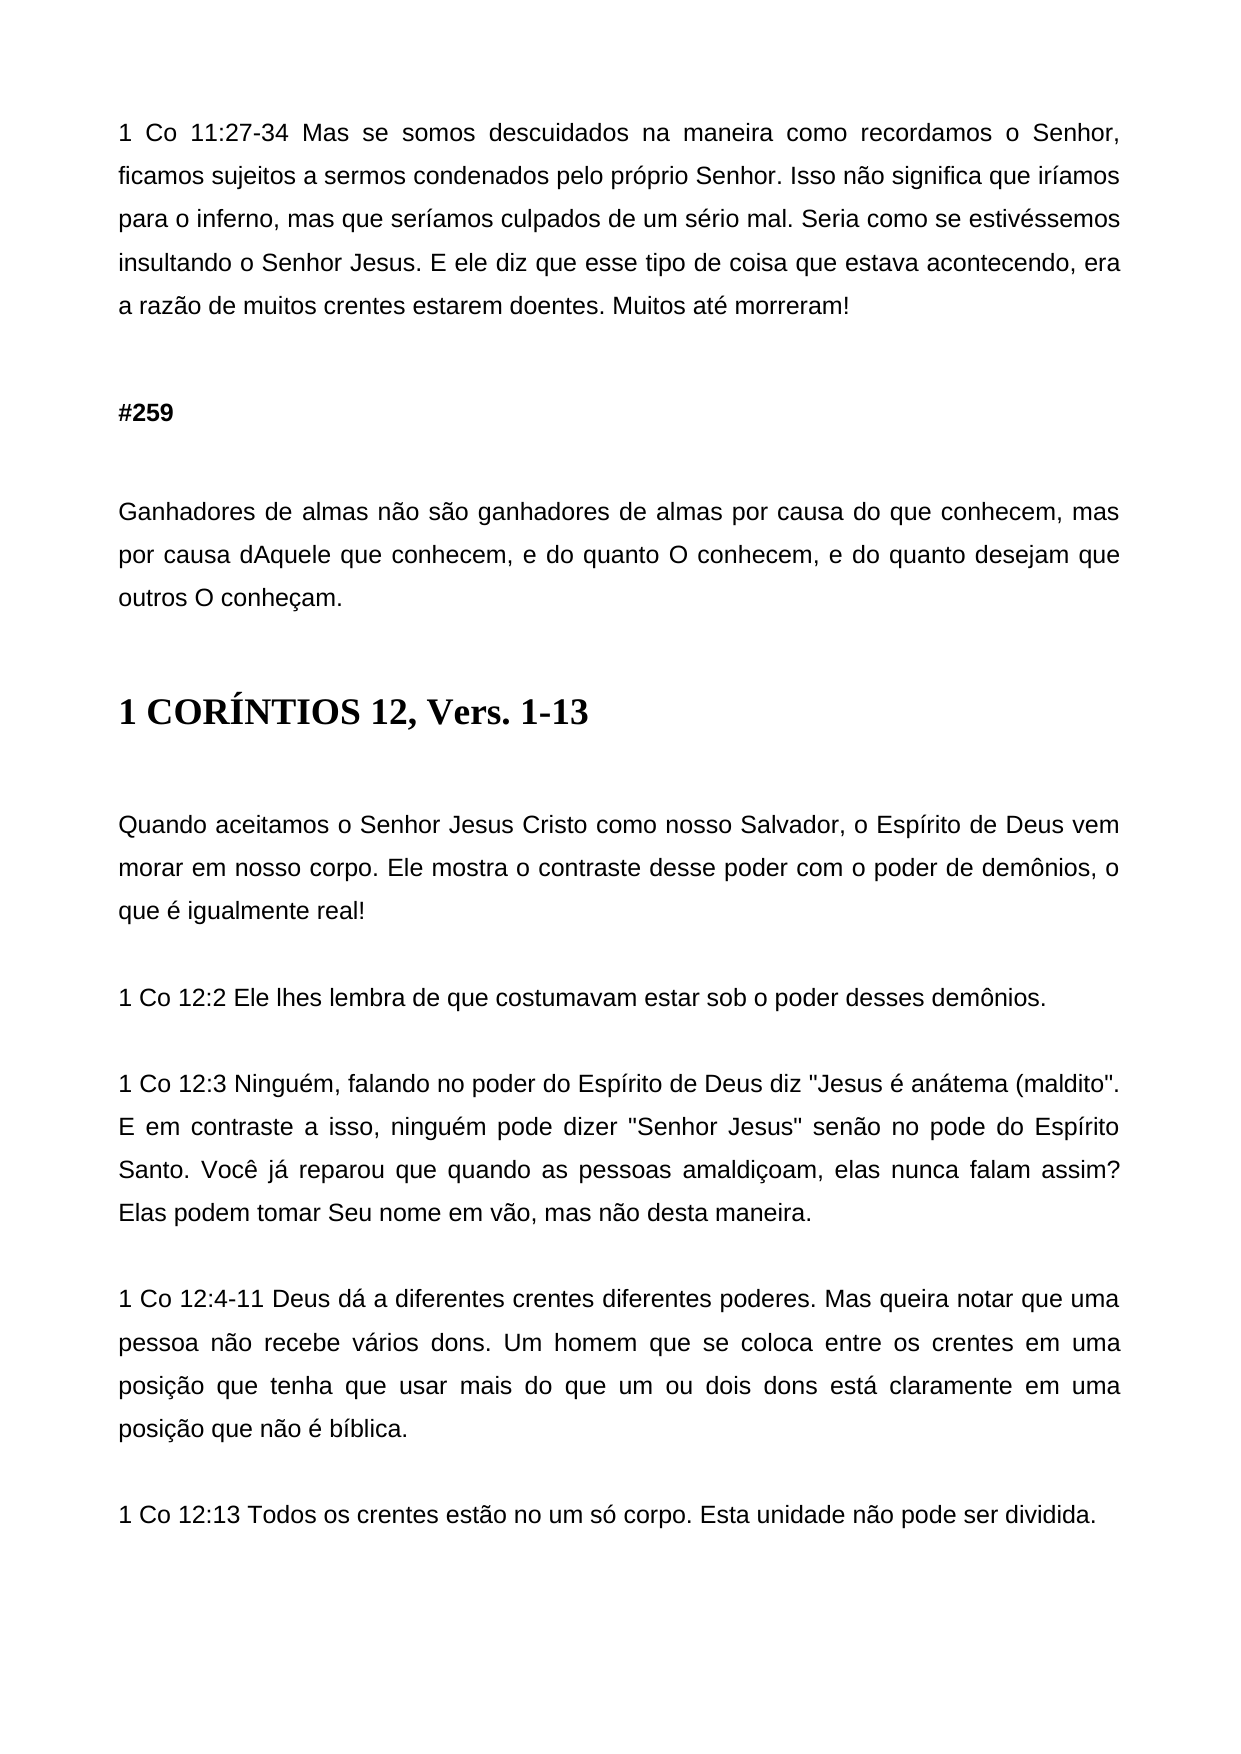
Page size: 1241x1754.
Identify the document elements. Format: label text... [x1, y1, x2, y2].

text 1 Co 12:3 Ninguém, falando no poder do Espírito de Deus diz "Jesus é anátema (maldito". E em contraste a isso, ninguém pode dizer "Senhor Jesus" senão no pode do Espírito Santo. Você já reparou que quando as pessoas amaldiçoam, elas nunca falam assim? Elas podem tomar Seu nome em vão, mas não desta maneira. [118, 1069, 1122, 1227]
text 1 Co 11:27-34 Mas se somos descuidados na maneira como recordamos o Senhor, ficamos sujeitos a sermos condenados pelo próprio Senhor. Isso não significa que iríamos para o inferno, mas que seríamos culpados de um sério mal. Seria como se estivéssemos insultando o Senhor Jesus. E ele diz que esse tipo de coisa que estava acontecendo, era a razão de muitos crentes estarem doentes. Muitos até morreram! [118, 118, 1122, 319]
text 1 Co 12:2 Ele lhes lembra de que costumavam estar sob o poder desses demônios. [118, 983, 1122, 1011]
subtitle 1 CORÍNTIOS 12, Vers. 1-13 [118, 690, 1122, 733]
subtitle #259 [118, 398, 1122, 426]
text Ganhadores de almas não são ganhadores de almas por causa do que conhecem, mas por causa dAquele que conhecem, e do quanto O conhecem, e do quanto desejam que outros O conheçam. [118, 496, 1122, 611]
text Quando aceitamos o Senhor Jesus Cristo como nosso Salvador, o Espírito de Deus vem morar em nosso corpo. Ele mostra o contraste desse poder com o poder de demônios, o que é igualmente real! [118, 810, 1122, 925]
text 1 Co 12:4-11 Deus dá a diferentes crentes diferentes poderes. Mas queira notar que uma pessoa não recebe vários dons. Um homem que se coloca entre os crentes em uma posição que tenha que usar mais do que um ou dois dons está claramente em uma posição que não é bíblica. [118, 1284, 1122, 1443]
text 1 Co 12:13 Todos os crentes estão no um só corpo. Esta unidade não pode ser dividida. [118, 1500, 1122, 1529]
